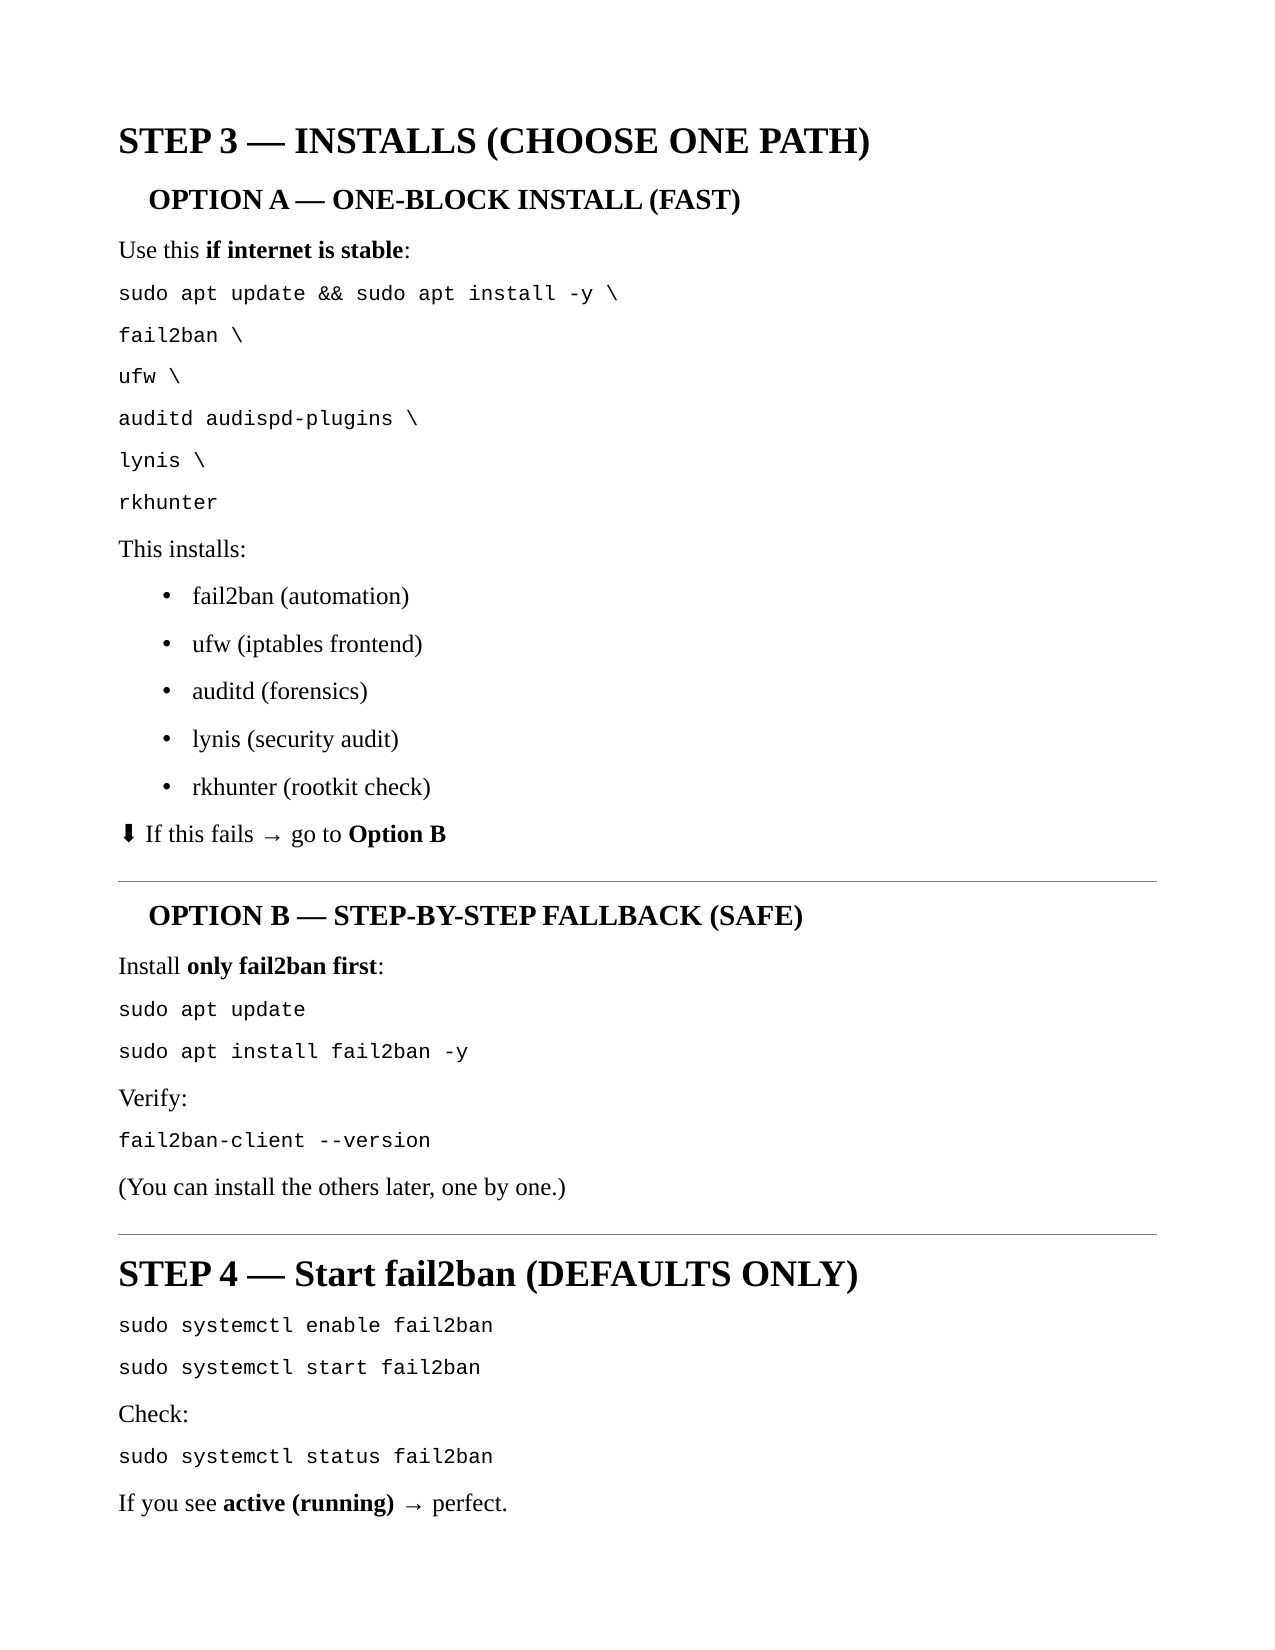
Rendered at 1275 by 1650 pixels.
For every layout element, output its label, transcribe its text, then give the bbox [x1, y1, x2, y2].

text sudo apt update [118, 999, 1157, 1023]
list lynis (security audit) [162, 724, 1157, 753]
text rkhunter [118, 492, 1157, 516]
list rkhunter (rootkit check) [162, 772, 1157, 800]
text auditd audispd-plugins \ [118, 408, 1157, 432]
text fail2ban \ [118, 325, 1157, 348]
list ufw (iptables frontend) [162, 629, 1157, 658]
subtitle ✅ OPTION B — STEP-BY-STEP FALLBACK (SAFE) [118, 898, 1157, 932]
subtitle ✅ OPTION A — ONE-BLOCK INSTALL (FAST) [118, 182, 1157, 216]
list auditd (forensics) [162, 676, 1157, 705]
text sudo apt update && sudo apt install -y \ [118, 283, 1157, 307]
text sudo systemctl status fail2ban [118, 1446, 1157, 1470]
subtitle STEP 4 — Start fail2ban (DEFAULTS ONLY) [118, 1251, 1157, 1294]
text sudo apt install fail2ban -y [118, 1041, 1157, 1064]
text ufw \ [118, 367, 1157, 390]
text (You can install the others later, one by one.) [118, 1172, 1157, 1201]
text Use this if internet is stable: [118, 235, 1157, 264]
text lynis \ [118, 450, 1157, 474]
text Check: [118, 1399, 1157, 1427]
text sudo systemctl start fail2ban [118, 1357, 1157, 1381]
list fail2ban (automation) [162, 581, 1157, 610]
text Install only fail2ban first: [118, 951, 1157, 980]
text sudo systemctl enable fail2ban [118, 1315, 1157, 1339]
text This installs: [118, 534, 1157, 562]
subtitle STEP 3 — INSTALLS (CHOOSE ONE PATH) [118, 118, 1157, 161]
text fail2ban-client --version [118, 1130, 1157, 1154]
text If you see active (running) → perfect. [118, 1488, 1157, 1517]
text ⬇ If this fails → go to Option B [118, 819, 1157, 848]
text Verify: [118, 1083, 1157, 1111]
